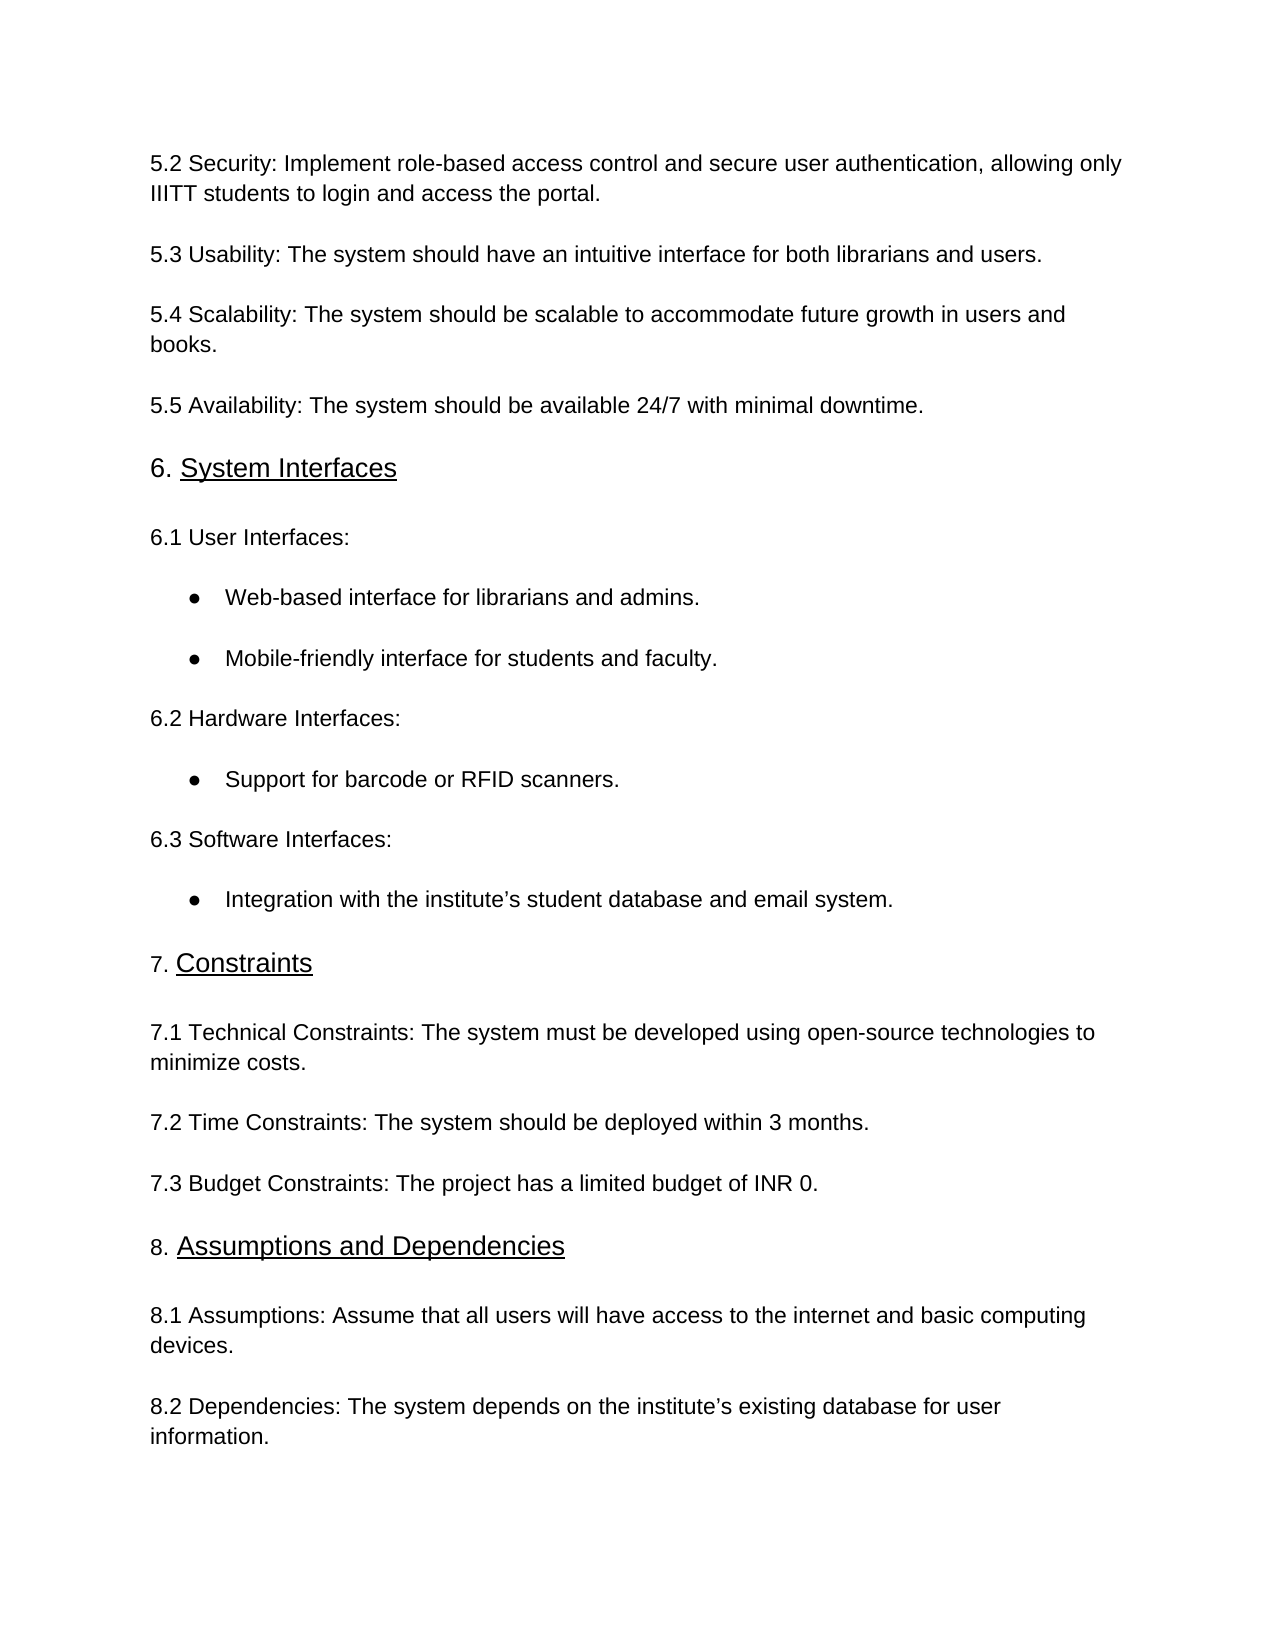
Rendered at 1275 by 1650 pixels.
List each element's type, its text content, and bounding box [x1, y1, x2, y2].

text 8.1 Assumptions: Assume that all users will have access to the internet and basic computing devices. [150, 1302, 1125, 1359]
text 7. Constraints [150, 947, 1125, 978]
text 7.3 Budget Constraints: The project has a limited budget of INR 0. [150, 1170, 1125, 1196]
text 5.5 Availability: The system should be available 24/7 with minimal downtime. [150, 392, 1125, 418]
text 5.4 Scalability: The system should be scalable to accommodate future growth in users and books. [150, 301, 1125, 358]
list Support for barcode or RFID scanners. [187, 766, 1125, 792]
text 7.2 Time Constraints: The system should be deployed within 3 months. [150, 1109, 1125, 1136]
text 8.2 Dependencies: The system depends on the institute’s existing database for user information. [150, 1393, 1125, 1449]
text 6. System Interfaces [150, 452, 1125, 483]
list Mobile-friendly interface for students and faculty. [187, 645, 1125, 671]
text 6.1 User Interfaces: [150, 524, 1125, 550]
text 5.2 Security: Implement role-based access control and secure user authentication, allowing only IIITT students to login and access the portal. [150, 150, 1125, 207]
text 5.3 Usability: The system should have an intuitive interface for both librarians and users. [150, 241, 1125, 267]
text 6.2 Hardware Interfaces: [150, 705, 1125, 732]
text 8. Assumptions and Dependencies [150, 1230, 1125, 1261]
list Integration with the institute’s student database and email system. [187, 886, 1125, 913]
text 6.3 Software Interfaces: [150, 826, 1125, 852]
list Web-based interface for librarians and admins. [187, 584, 1125, 611]
text 7.1 Technical Constraints: The system must be developed using open-source technologies to minimize costs. [150, 1019, 1125, 1075]
